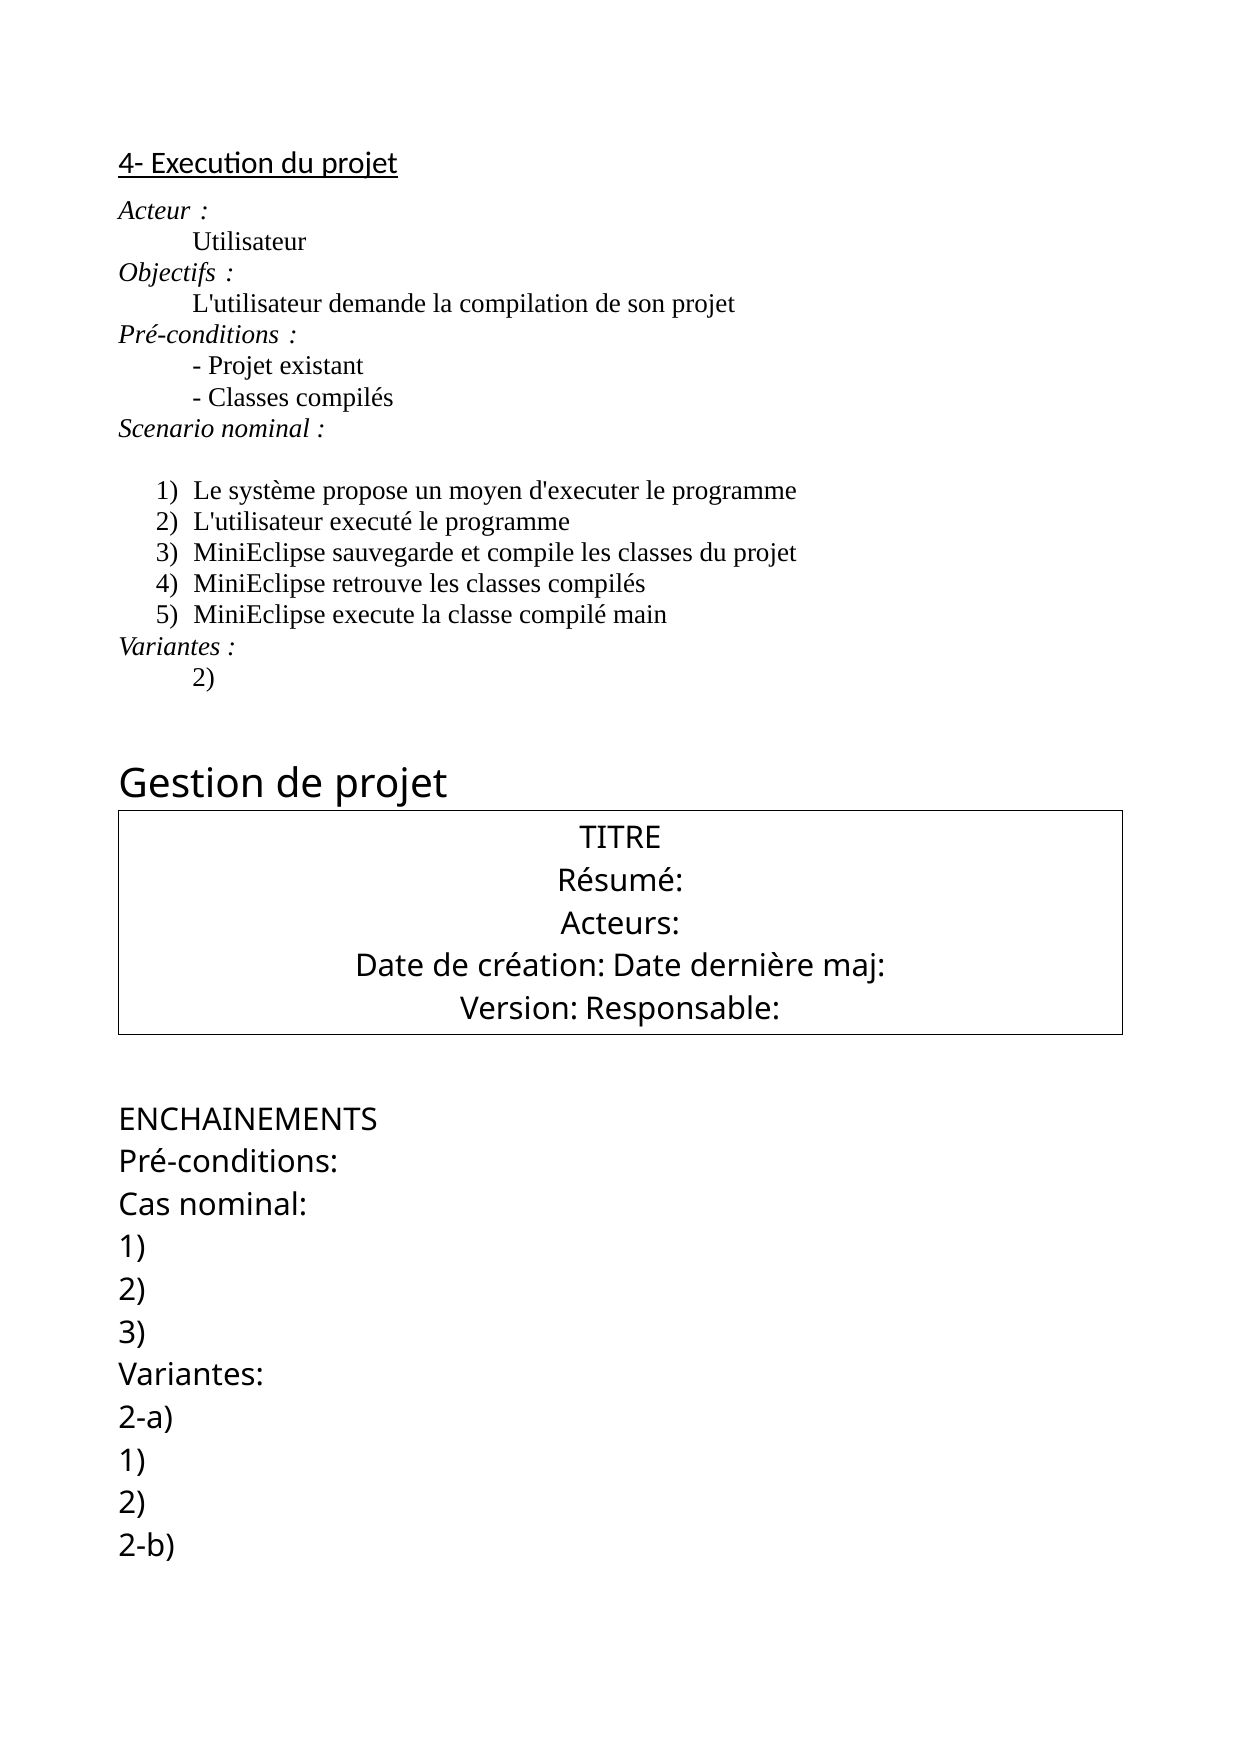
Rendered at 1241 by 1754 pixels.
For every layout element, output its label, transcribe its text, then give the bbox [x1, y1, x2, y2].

table_header TITRE Résumé: Acteurs: Date de création: Date dernière maj: Version: Responsable: [119, 811, 1122, 1034]
text L'utilisateur demande la compilation de son projet [118, 287, 1122, 318]
list MiniEclipse execute la classe compilé main [156, 599, 1122, 630]
text Objectifs : [118, 256, 1122, 287]
text ENCHAINEMENTS Pré-conditions: Cas nominal: 1) 2) 3) Variantes: 2-a) 1) 2) 2-b) [118, 1035, 1122, 1565]
text 2) [118, 661, 1122, 692]
list MiniEclipse retrouve les classes compilés [156, 567, 1122, 599]
text Acteur : [118, 194, 1122, 225]
text - Projet existant [118, 349, 1122, 381]
text - Classes compilés [118, 381, 1122, 412]
list L'utilisateur executé le programme [156, 505, 1122, 536]
text Gestion de projet [118, 754, 1122, 810]
text Pré-conditions : [118, 318, 1122, 349]
subtitle 4- Execution du projet [118, 143, 1122, 181]
text Utilisateur [118, 225, 1122, 256]
list MiniEclipse sauvegarde et compile les classes du projet [156, 536, 1122, 567]
text Variantes : [118, 630, 1122, 661]
text Scenario nominal : [118, 412, 1122, 443]
list Le système propose un moyen d'executer le programme [156, 474, 1122, 505]
